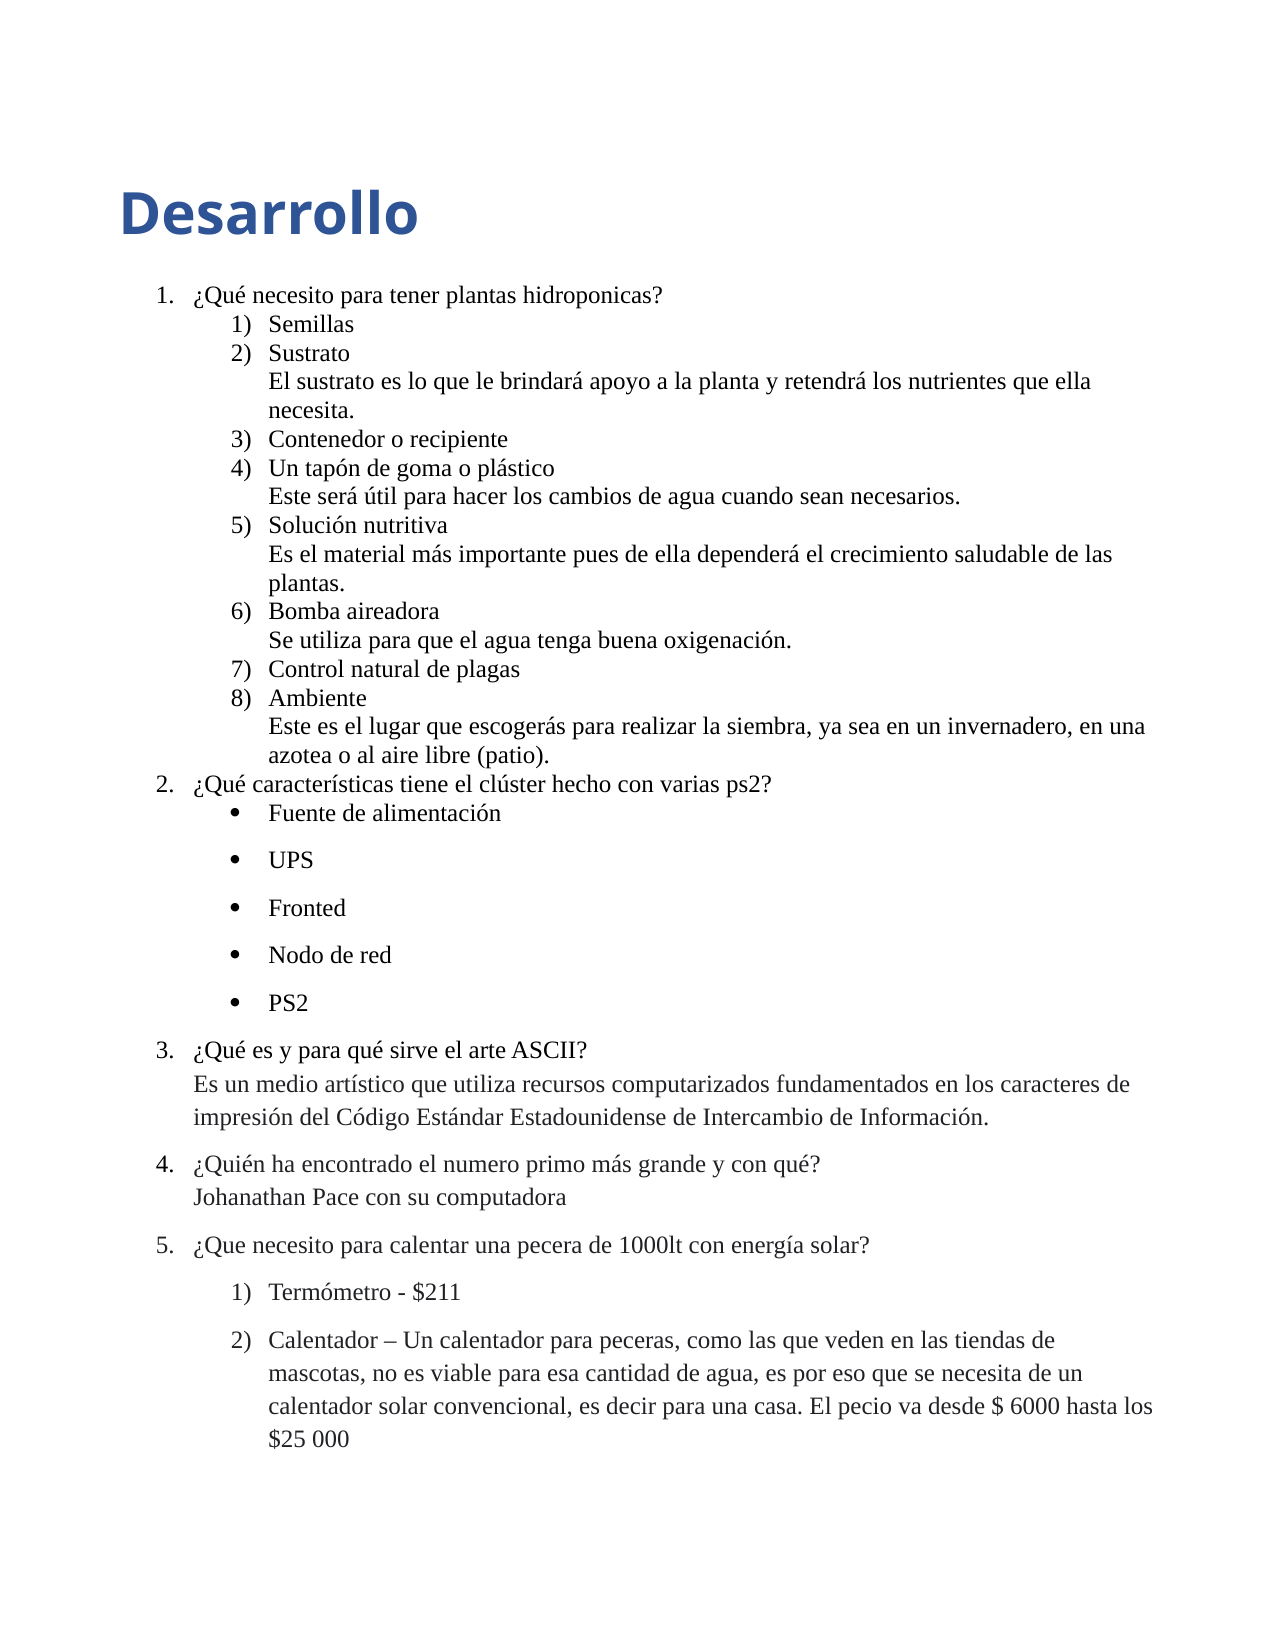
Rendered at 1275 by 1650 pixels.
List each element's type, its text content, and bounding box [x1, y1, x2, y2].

list UPS [231, 845, 1157, 874]
list Fronted [231, 893, 1157, 922]
list Un tapón de goma o plástico Este será útil para hacer los cambios de agua cuando sean necesarios. [231, 453, 1157, 510]
list Ambiente Este es el lugar que escogerás para realizar la siembra, ya sea en un invernadero, en una azotea o al aire libre (patio). [231, 683, 1157, 769]
list ¿Quién ha encontrado el numero primo más grande y con qué? Johanathan Pace con su computadora [156, 1149, 1157, 1211]
list Contenedor o recipiente [231, 424, 1157, 453]
subtitle Desarrollo [118, 172, 1157, 251]
list ¿Qué características tiene el clúster hecho con varias ps2? [156, 769, 1157, 798]
list Calentador – Un calentador para peceras, como las que veden en las tiendas de mascotas, no es viable para esa cantidad de agua, es por eso que se necesita de un calentador solar convencional, es decir para una casa. El pecio va desde $ 6000 hasta los $25 000 [231, 1325, 1157, 1453]
list Solución nutritiva Es el material más importante pues de ella dependerá el crecimiento saludable de las plantas. [231, 510, 1157, 596]
list Bomba aireadora Se utiliza para que el agua tenga buena oxigenación. [231, 596, 1157, 654]
list ¿Qué necesito para tener plantas hidroponicas? [156, 280, 1157, 309]
list Semillas [231, 309, 1157, 338]
list Fuente de alimentación [231, 798, 1157, 826]
list Nodo de red [231, 940, 1157, 969]
list PS2 [231, 988, 1157, 1017]
list ¿Que necesito para calentar una pecera de 1000lt con energía solar? [156, 1230, 1157, 1259]
list ¿Qué es y para qué sirve el arte ASCII? Es un medio artístico que utiliza recursos computarizados fundamentados en los caracteres de impresión del Código Estándar Estadounidense de Intercambio de Información. [156, 1036, 1157, 1130]
list Termómetro - $211 [231, 1277, 1157, 1306]
list Control natural de plagas [231, 654, 1157, 683]
list Sustrato El sustrato es lo que le brindará apoyo a la planta y retendrá los nutrientes que ella necesita. [231, 338, 1157, 424]
